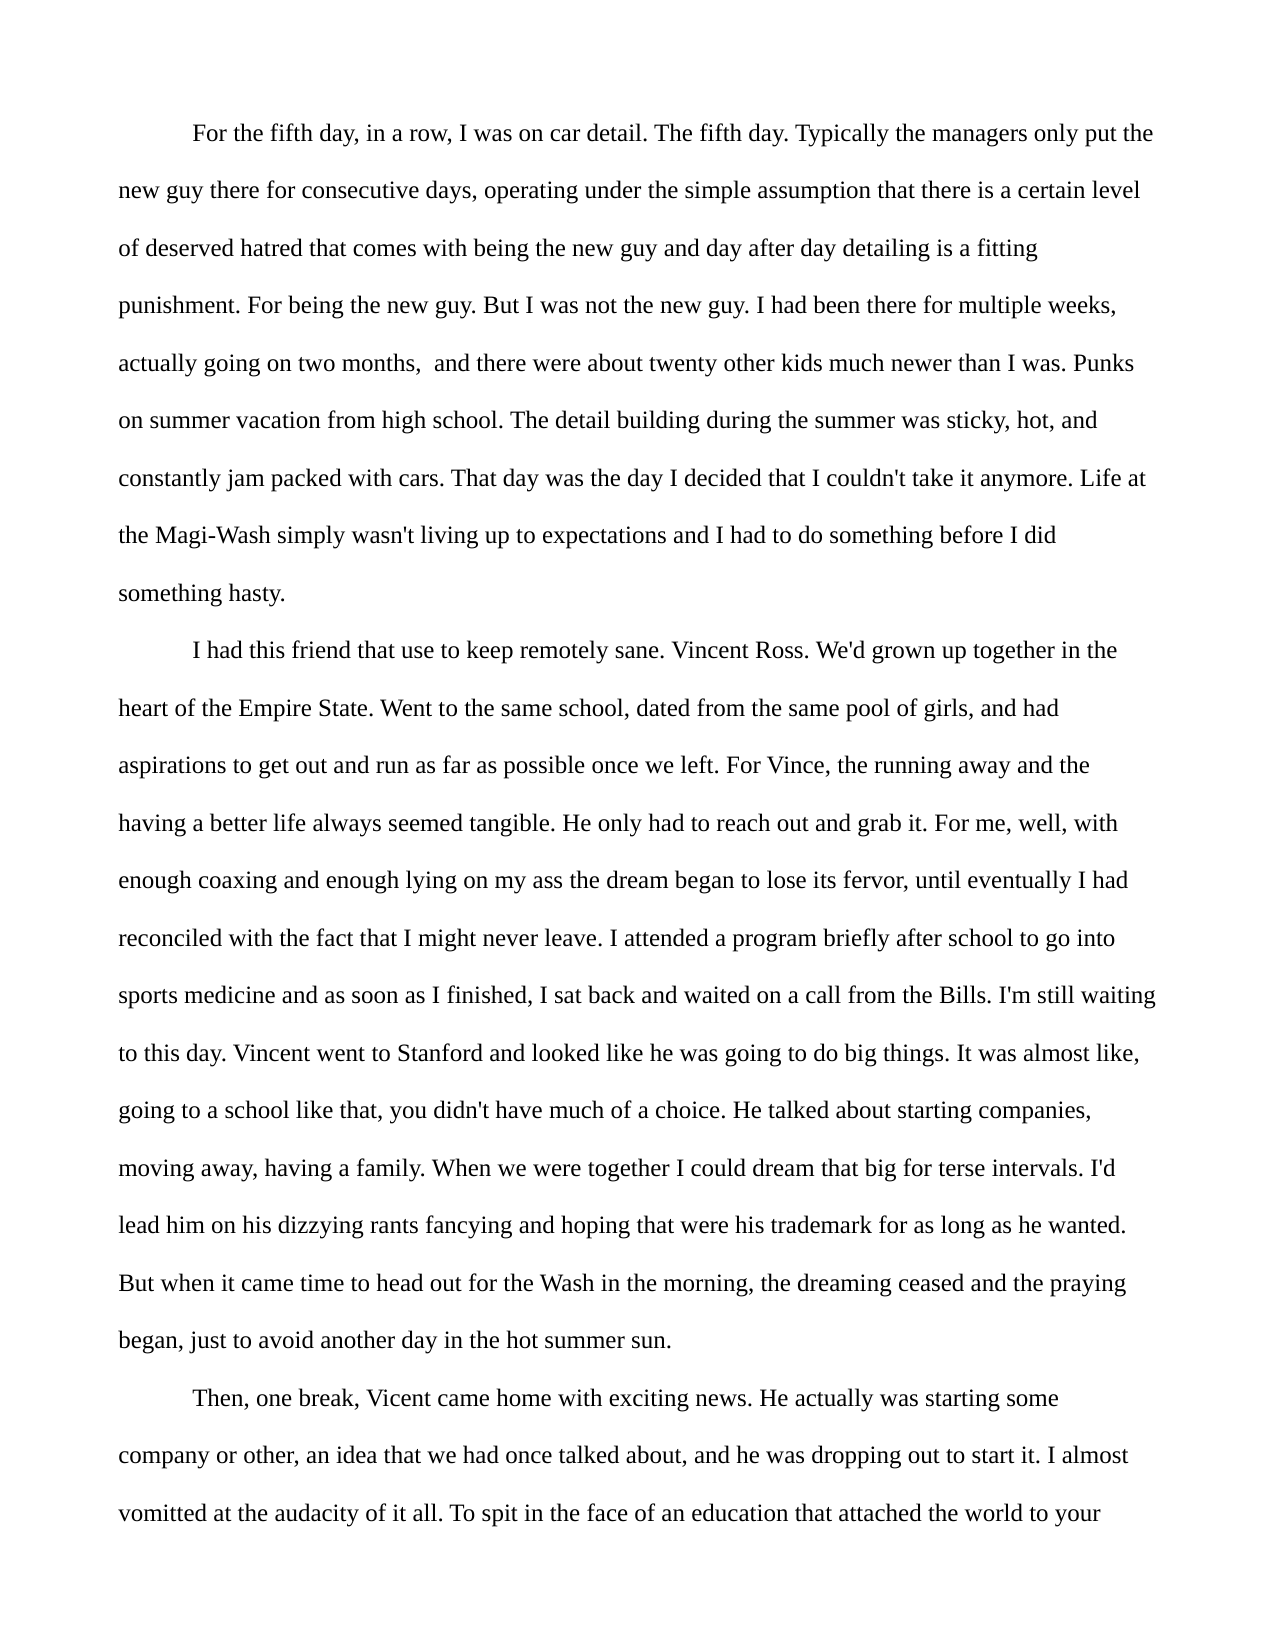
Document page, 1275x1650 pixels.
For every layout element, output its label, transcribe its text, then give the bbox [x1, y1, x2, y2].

text For the fifth day, in a row, I was on car detail. The fifth day. Typically the managers only put the new guy there for consecutive days, operating under the simple assumption that there is a certain level of deserved hatred that comes with being the new guy and day after day detailing is a fitting punishment. For being the new guy. But I was not the new guy. I had been there for multiple weeks, actually going on two months, and there were about twenty other kids much newer than I was. Punks on summer vacation from high school. The detail building during the summer was sticky, hot, and constantly jam packed with cars. That day was the day I decided that I couldn't take it anymore. Life at the Magi-Wash simply wasn't living up to expectations and I had to do something before I did something hasty. [118, 118, 1157, 607]
text Then, one break, Vicent came home with exciting news. He actually was starting some company or other, an idea that we had once talked about, and he was dropping out to start it. I almost vomitted at the audacity of it all. To spit in the face of an education that attached the world to your [118, 1383, 1157, 1527]
text I had this friend that use to keep remotely sane. Vincent Ross. We'd grown up together in the heart of the Empire State. Went to the same school, dated from the same pool of girls, and had aspirations to get out and run as far as possible once we left. For Vince, the running away and the having a better life always seemed tangible. He only had to reach out and grab it. For me, well, with enough coaxing and enough lying on my ass the dream began to lose its fervor, until eventually I had reconciled with the fact that I might never leave. I attended a program briefly after school to go into sports medicine and as soon as I finished, I sat back and waited on a call from the Bills. I'm still waiting to this day. Vincent went to Stanford and looked like he was going to do big things. It was almost like, going to a school like that, you didn't have much of a choice. He talked about starting companies, moving away, having a family. When we were together I could dream that big for terse intervals. I'd lead him on his dizzying rants fancying and hoping that were his trademark for as long as he wanted. But when it came time to head out for the Wash in the morning, the dreaming ceased and the praying began, just to avoid another day in the hot summer sun. [118, 636, 1157, 1354]
